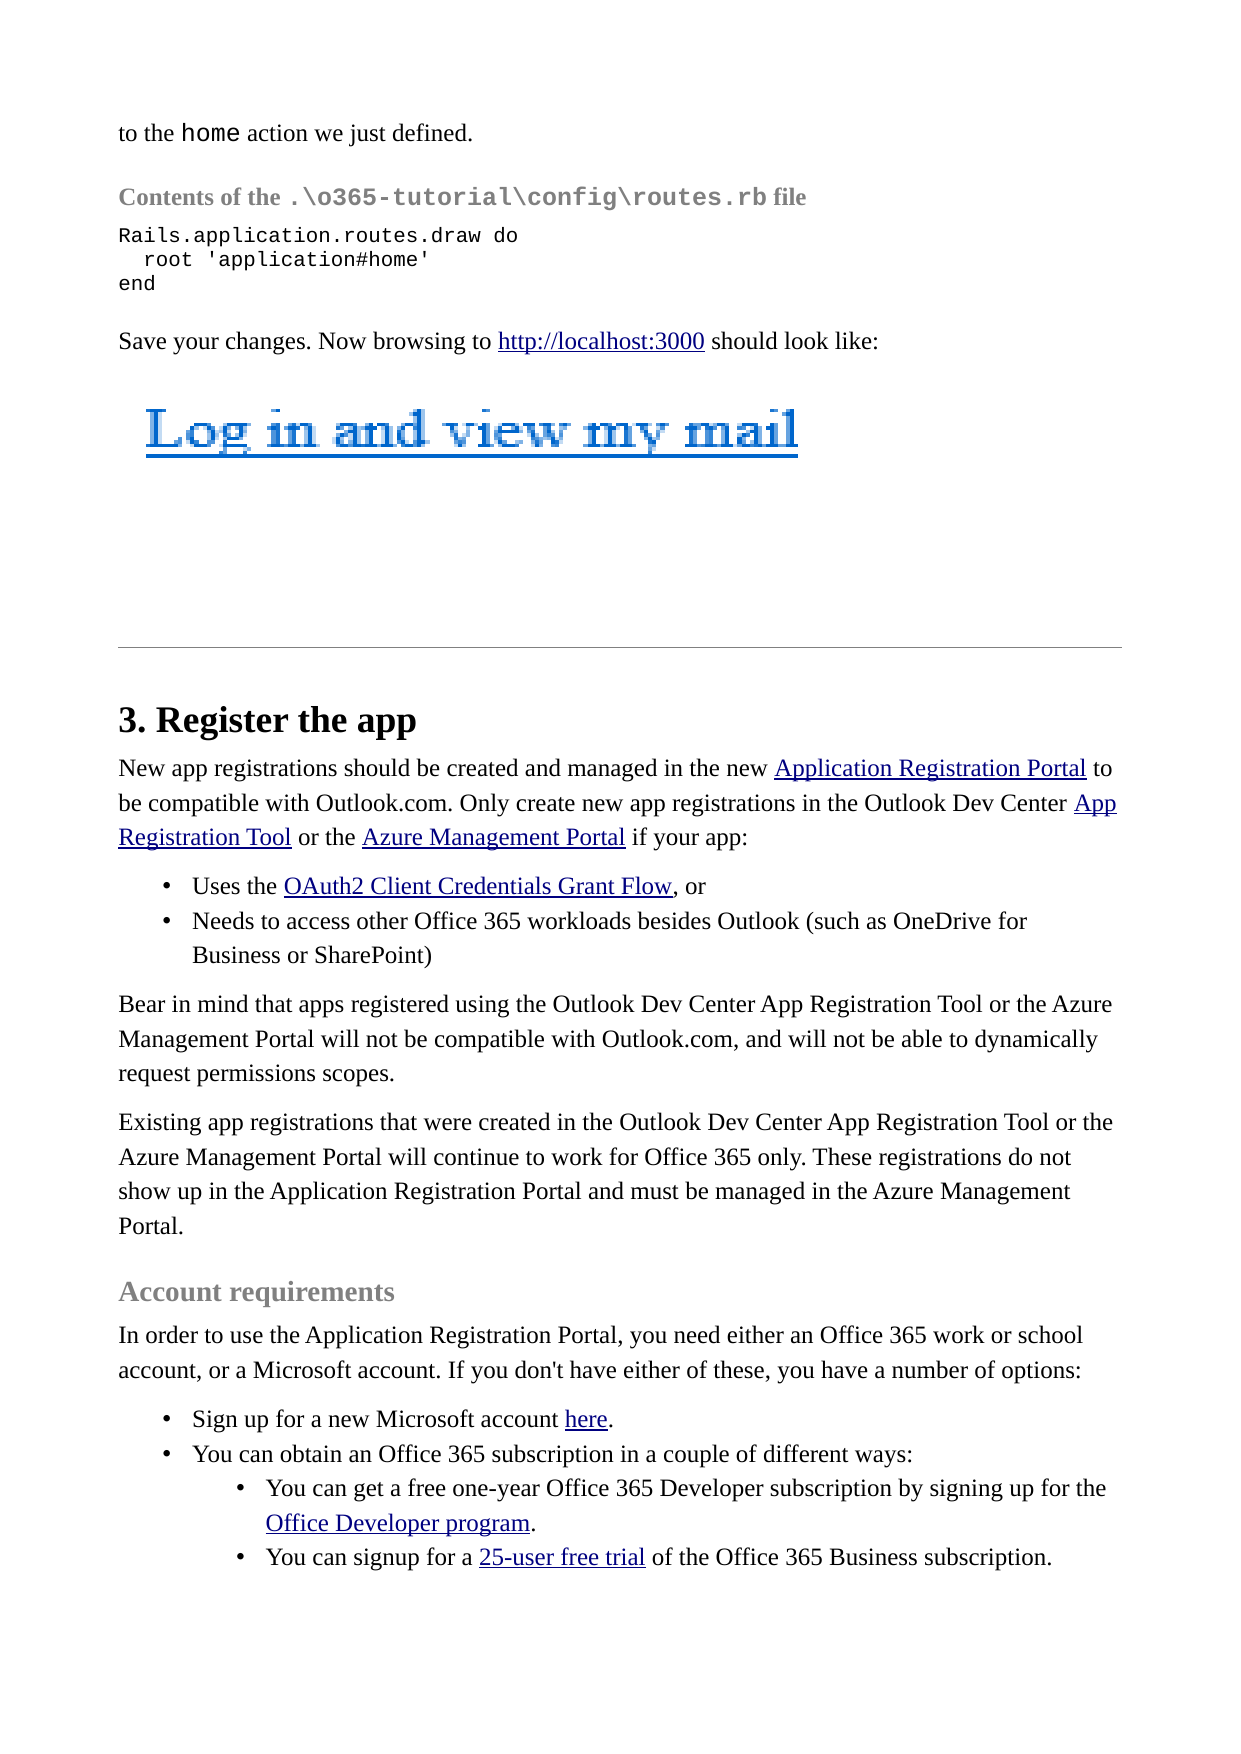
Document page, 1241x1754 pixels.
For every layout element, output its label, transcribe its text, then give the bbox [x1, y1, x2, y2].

subtitle 3. Register the app [118, 698, 1122, 741]
text Existing app registrations that were created in the Outlook Dev Center App Registration Tool or the Azure Management Portal will continue to work for Office 365 only. These registrations do not show up in the Application Registration Portal and must be managed in the Azure Management Portal. [118, 1107, 1122, 1240]
list Sign up for a new Microsoft account here. [162, 1404, 1122, 1433]
list Needs to access other Office 365 workloads besides Outlook (such as OneDrive for Business or SharePoint) [162, 906, 1122, 969]
list You can get a free one-year Office 365 Developer subscription by signing up for the Office Developer program. [236, 1473, 1122, 1536]
text Bear in mind that apps registered using the Outlook Dev Center App Registration Tool or the Azure Management Portal will not be compatible with Outlook.com, and will not be able to dynamically request permissions scopes. [118, 989, 1122, 1087]
text end [118, 273, 1122, 296]
list Uses the OAuth2 Client Credentials Grant Flow, or [162, 871, 1122, 900]
text to the home action we just defined. [118, 118, 1122, 149]
subtitle Contents of the .\o365-tutorial\config\routes.rb file [118, 182, 1122, 213]
text New app registrations should be created and managed in the new Application Registration Portal to be compatible with Outlook.com. Only create new app registrations in the Outlook Dev Center App Registration Tool or the Azure Management Portal if your app: [118, 753, 1122, 851]
subtitle Account requirements [118, 1274, 1122, 1308]
text root 'application#home' [118, 249, 1122, 273]
text In order to use the Application Registration Portal, you need either an Office 365 work or school account, or a Microsoft account. If you don't have either of these, you have a number of options: [118, 1321, 1122, 1384]
picture [118, 375, 973, 613]
text Rails.application.routes.draw do [118, 226, 1122, 249]
list You can signup for a 25-user free trial of the Office 365 Business subscription. [236, 1542, 1122, 1571]
text Save your changes. Now browsing to http://localhost:3000 should look like: [118, 326, 1122, 355]
list You can obtain an Office 365 subscription in a couple of different ways: [162, 1439, 1122, 1467]
